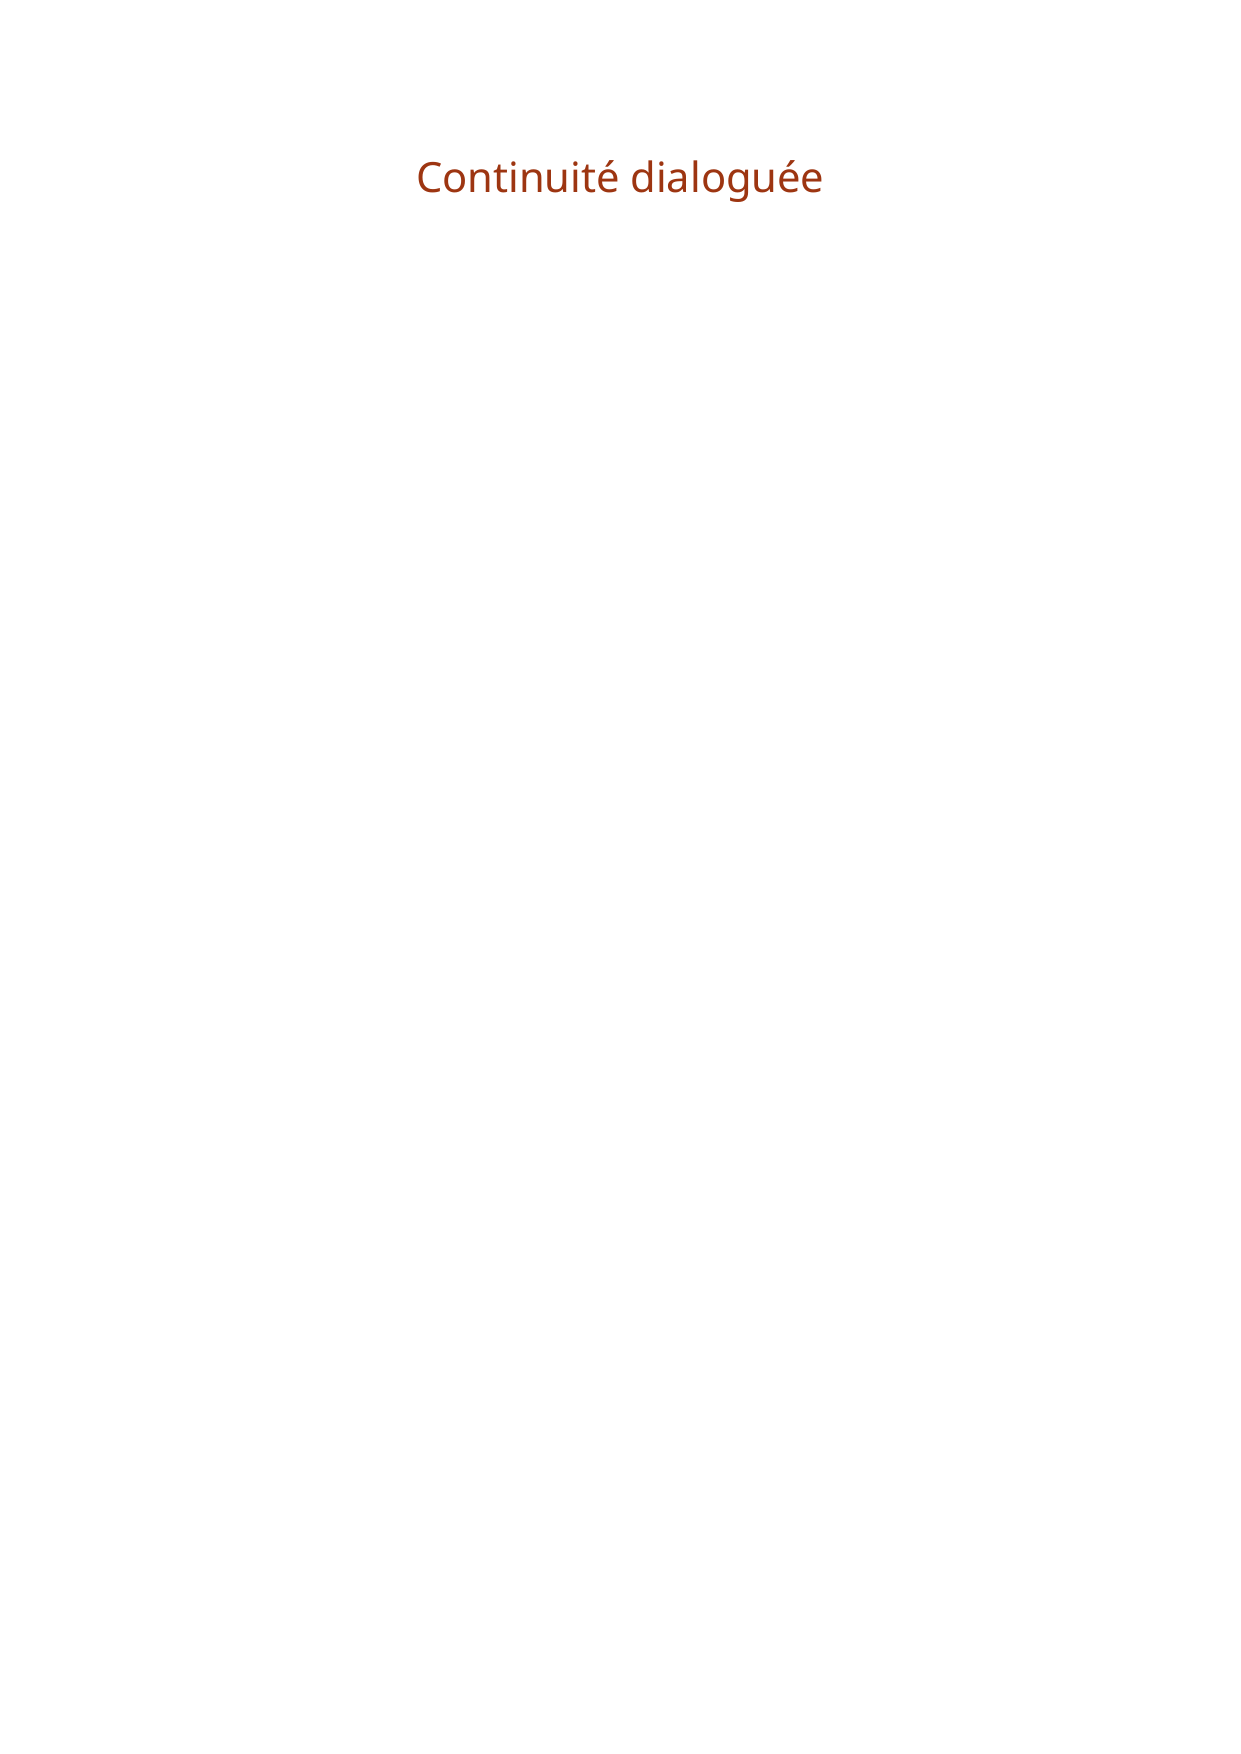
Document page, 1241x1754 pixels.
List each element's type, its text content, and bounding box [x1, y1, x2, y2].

text Continuité dialoguée [148, 148, 1093, 204]
